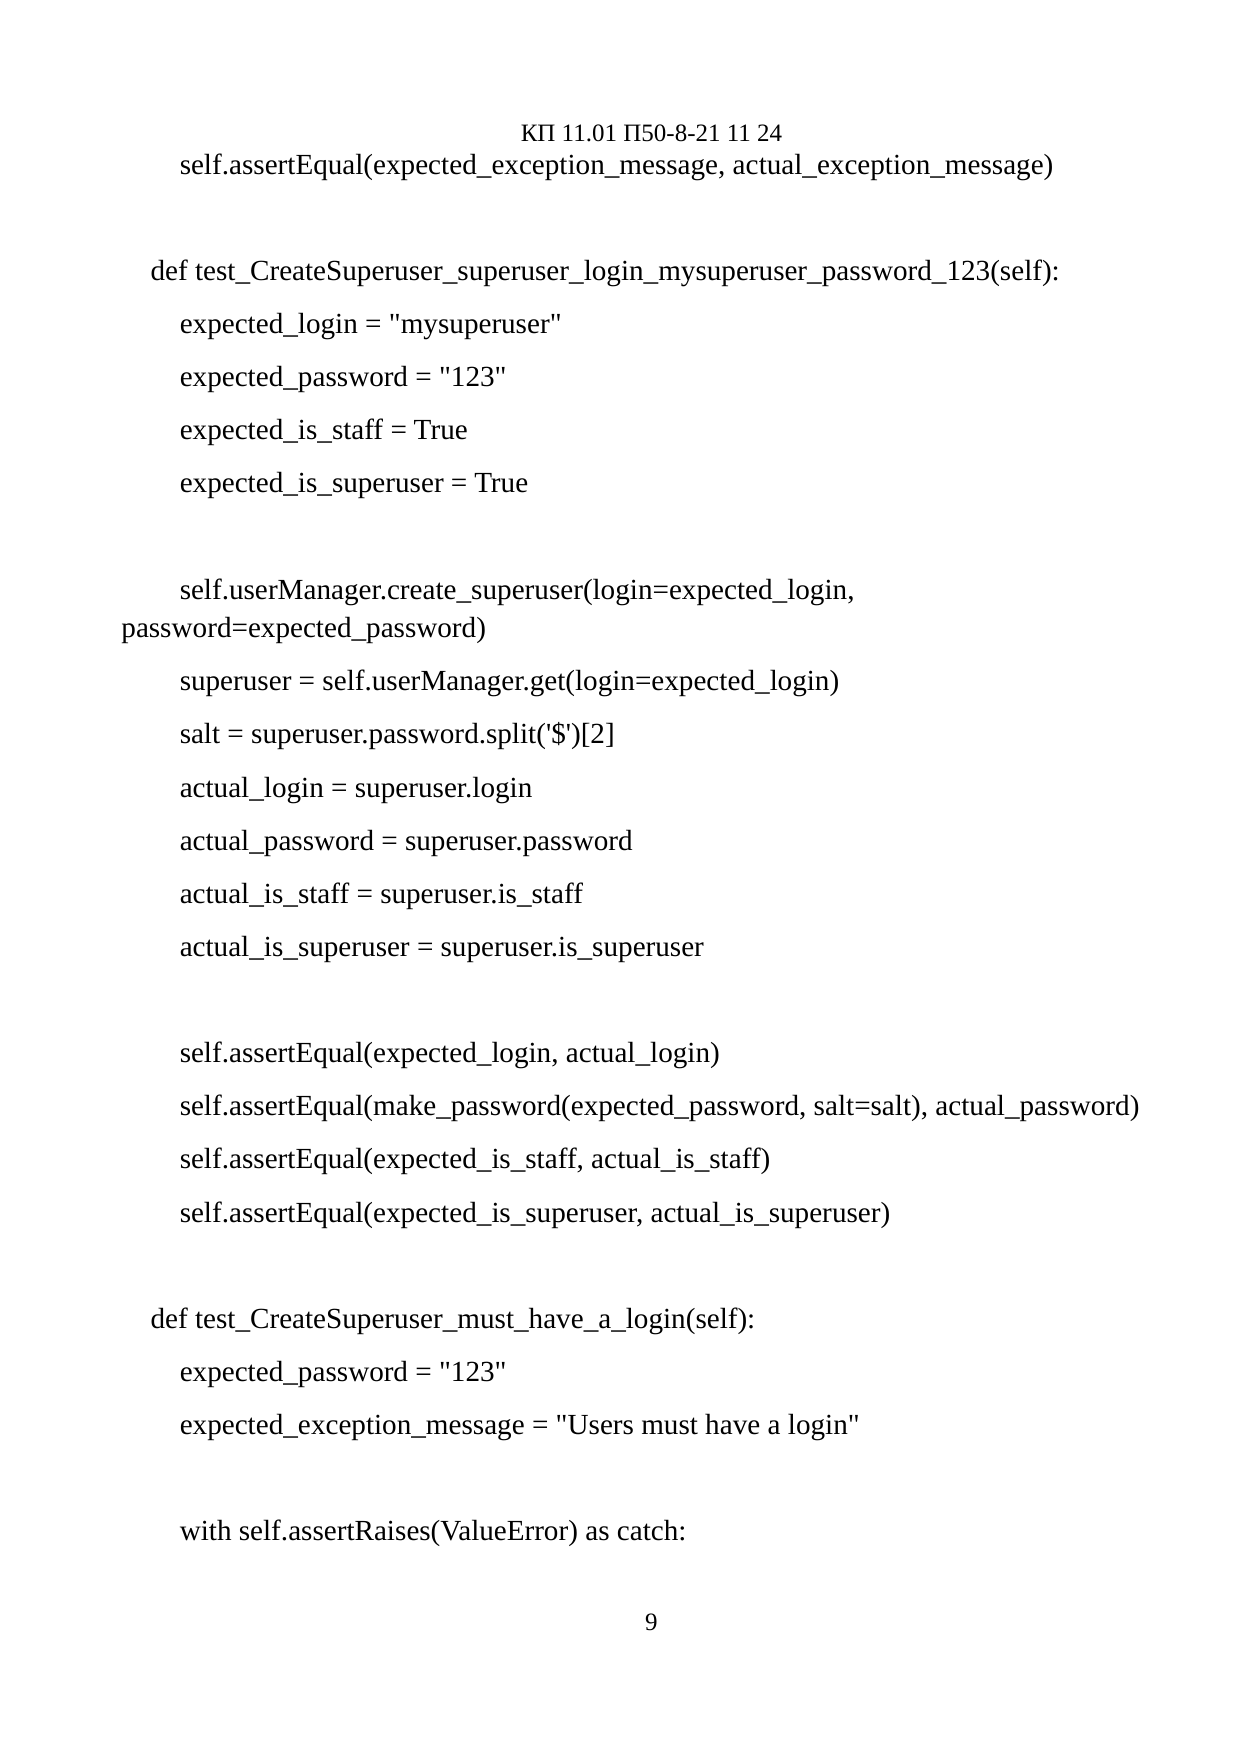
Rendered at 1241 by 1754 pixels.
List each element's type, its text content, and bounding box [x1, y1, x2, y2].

text actual_is_superuser = superuser.is_superuser [121, 929, 1181, 963]
text expected_is_staff = True [121, 412, 1181, 446]
text expected_login = "mysuperuser" [121, 306, 1181, 340]
text self.assertEqual(expected_login, actual_login) [121, 1035, 1181, 1069]
text actual_password = superuser.password [121, 823, 1181, 856]
text with self.assertRaises(ValueError) as catch: [121, 1513, 1181, 1547]
text self.assertEqual(expected_is_superuser, actual_is_superuser) [121, 1195, 1181, 1228]
text expected_password = "123" [121, 359, 1181, 393]
text self.assertEqual(expected_exception_message, actual_exception_message) [121, 147, 1181, 180]
text def test_CreateSuperuser_superuser_login_mysuperuser_password_123(self): [121, 253, 1181, 287]
text self.userManager.create_superuser(login=expected_login, password=expected_password) [121, 572, 1181, 644]
text def test_CreateSuperuser_must_have_a_login(self): [121, 1301, 1181, 1334]
text self.assertEqual(expected_is_staff, actual_is_staff) [121, 1142, 1181, 1175]
text actual_is_staff = superuser.is_staff [121, 876, 1181, 909]
text expected_exception_message = "Users must have a login" [121, 1407, 1181, 1441]
text salt = superuser.password.split('$')[2] [121, 717, 1181, 750]
text actual_login = superuser.login [121, 770, 1181, 803]
text self.assertEqual(make_password(expected_password, salt=salt), actual_password) [121, 1088, 1181, 1122]
text expected_password = "123" [121, 1354, 1181, 1388]
text expected_is_superuser = True [121, 466, 1181, 499]
text superuser = self.userManager.get(login=expected_login) [121, 663, 1181, 697]
